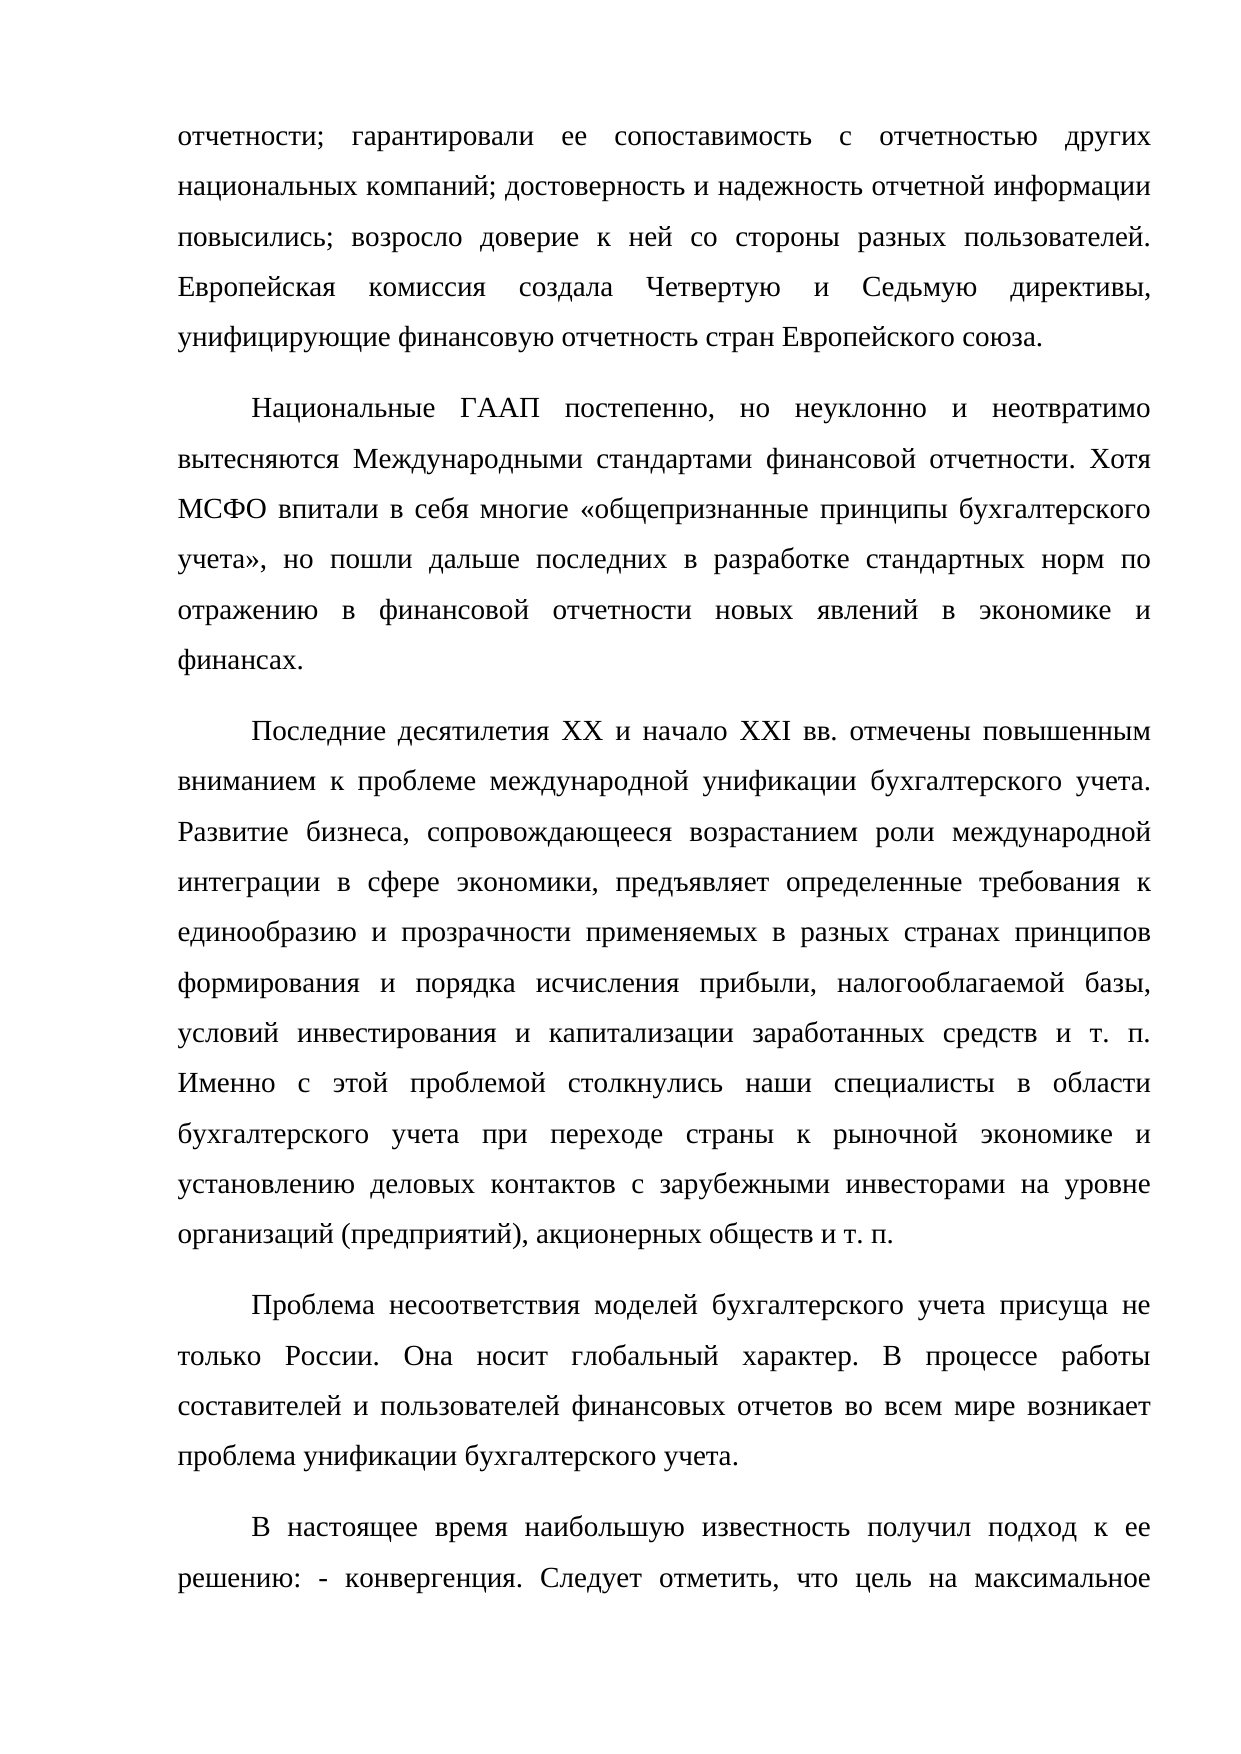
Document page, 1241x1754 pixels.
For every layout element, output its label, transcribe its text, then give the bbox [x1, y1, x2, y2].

text В настоящее время наибольшую известность получил подход к ее решению: - конвергенция. Следует отметить, что цель на максимальное [177, 1509, 1152, 1593]
text Последние десятилетия ХХ и начало ХХI вв. отмечены повышенным вниманием к проблеме международной унификации бухгалтерского учета. Развитие бизнеса, сопровождающееся возрастанием роли международной интеграции в сфере экономики, предъявляет определенные требования к единообразию и прозрачности применяемых в разных странах принципов формирования и порядка исчисления прибыли, налогооблагаемой базы, условий инвестирования и капитализации заработанных средств и т. п. Именно с этой проблемой столкнулись наши специалисты в области бухгалтерского учета при переходе страны к рыночной экономике и установлению деловых контактов с зарубежными инвесторами на уровне организаций (предприятий), акционерных обществ и т. п. [177, 713, 1152, 1250]
text отчетности; гарантировали ее сопоставимость с отчетностью других национальных компаний; достоверность и надежность отчетной информации повысились; возросло доверие к ней со стороны разных пользователей. Европейская комиссия создала Четвертую и Седьмую директивы, унифицирующие финансовую отчетность стран Европейского союза. [177, 118, 1152, 353]
text Проблема несоответствия моделей бухгалтерского учета присуща не только России. Она носит глобальный характер. В процессе работы составителей и пользователей финансовых отчетов во всем мире возникает проблема унификации бухгалтерского учета. [177, 1287, 1152, 1472]
text Национальные ГААП постепенно, но неуклонно и неотвратимо вытесняются Международными стандартами финансовой отчетности. Хотя МСФО впитали в себя многие «общепризнанные принципы бухгалтерского учета», но пошли дальше последних в разработке стандартных норм по отражению в финансовой отчетности новых явлений в экономике и финансах. [177, 391, 1152, 676]
